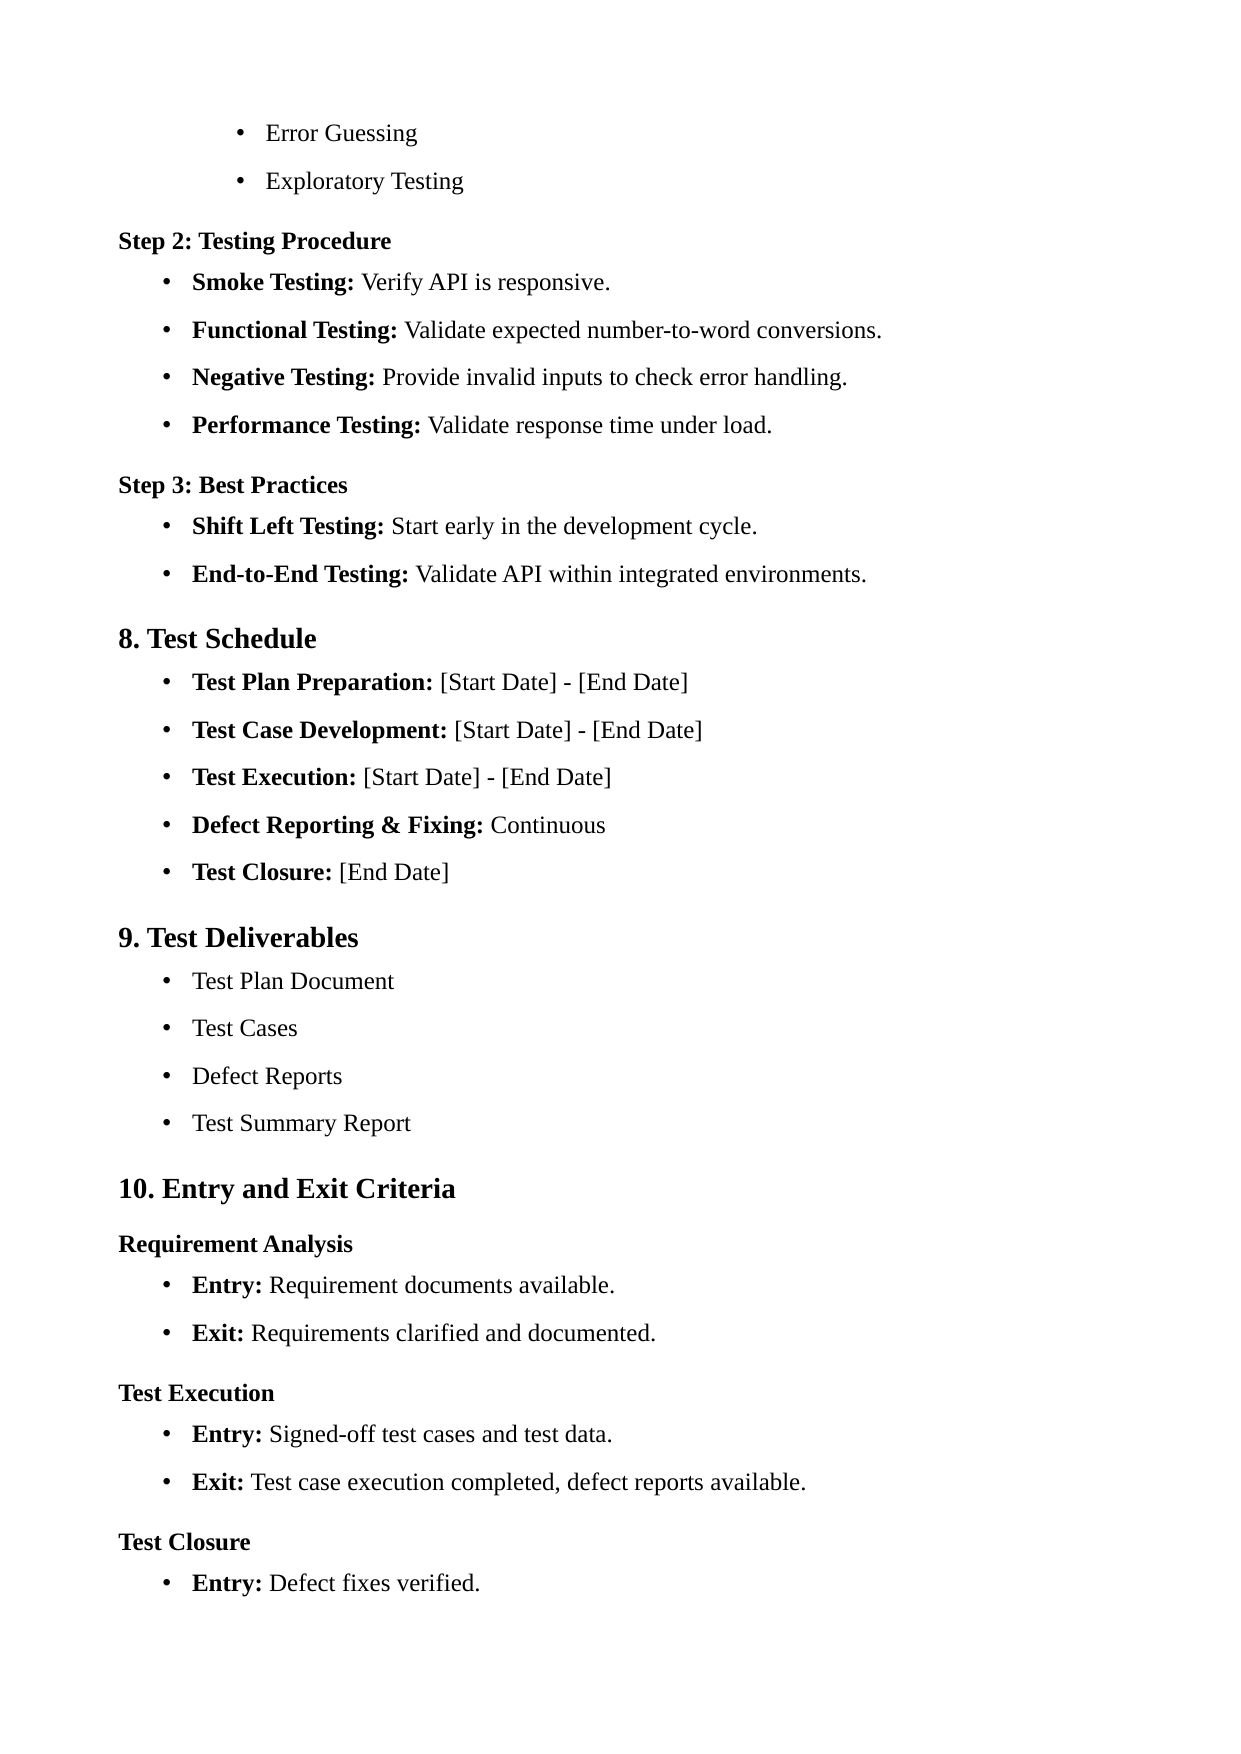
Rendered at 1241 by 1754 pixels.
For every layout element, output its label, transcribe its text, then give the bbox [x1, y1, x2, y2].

subtitle Test Closure [118, 1527, 1122, 1556]
list Exit: Requirements clarified and documented. [162, 1318, 1122, 1347]
list Exploratory Testing [236, 166, 1122, 194]
list Entry: Signed-off test cases and test data. [162, 1419, 1122, 1448]
list Test Plan Preparation: [Start Date] - [End Date] [162, 667, 1122, 696]
list Test Closure: [End Date] [162, 857, 1122, 886]
list Test Plan Document [162, 966, 1122, 994]
subtitle Step 3: Best Practices [118, 470, 1122, 499]
list Defect Reporting & Fixing: Continuous [162, 810, 1122, 839]
list Negative Testing: Provide invalid inputs to check error handling. [162, 362, 1122, 391]
list Shift Left Testing: Start early in the development cycle. [162, 511, 1122, 540]
list Smoke Testing: Verify API is responsive. [162, 267, 1122, 296]
subtitle Test Execution [118, 1378, 1122, 1407]
subtitle 8. Test Schedule [118, 621, 1122, 654]
list Test Case Development: [Start Date] - [End Date] [162, 715, 1122, 743]
list Entry: Requirement documents available. [162, 1271, 1122, 1299]
subtitle Requirement Analysis [118, 1229, 1122, 1258]
list Defect Reports [162, 1061, 1122, 1090]
list End-to-End Testing: Validate API within integrated environments. [162, 559, 1122, 588]
list Test Execution: [Start Date] - [End Date] [162, 762, 1122, 791]
list Error Guessing [236, 118, 1122, 147]
list Entry: Defect fixes verified. [162, 1568, 1122, 1597]
list Functional Testing: Validate expected number-to-word conversions. [162, 315, 1122, 343]
list Test Summary Report [162, 1108, 1122, 1137]
subtitle Step 2: Testing Procedure [118, 226, 1122, 254]
subtitle 10. Entry and Exit Criteria [118, 1171, 1122, 1204]
list Exit: Test case execution completed, defect reports available. [162, 1467, 1122, 1496]
list Test Cases [162, 1013, 1122, 1042]
subtitle 9. Test Deliverables [118, 920, 1122, 953]
list Performance Testing: Validate response time under load. [162, 410, 1122, 439]
